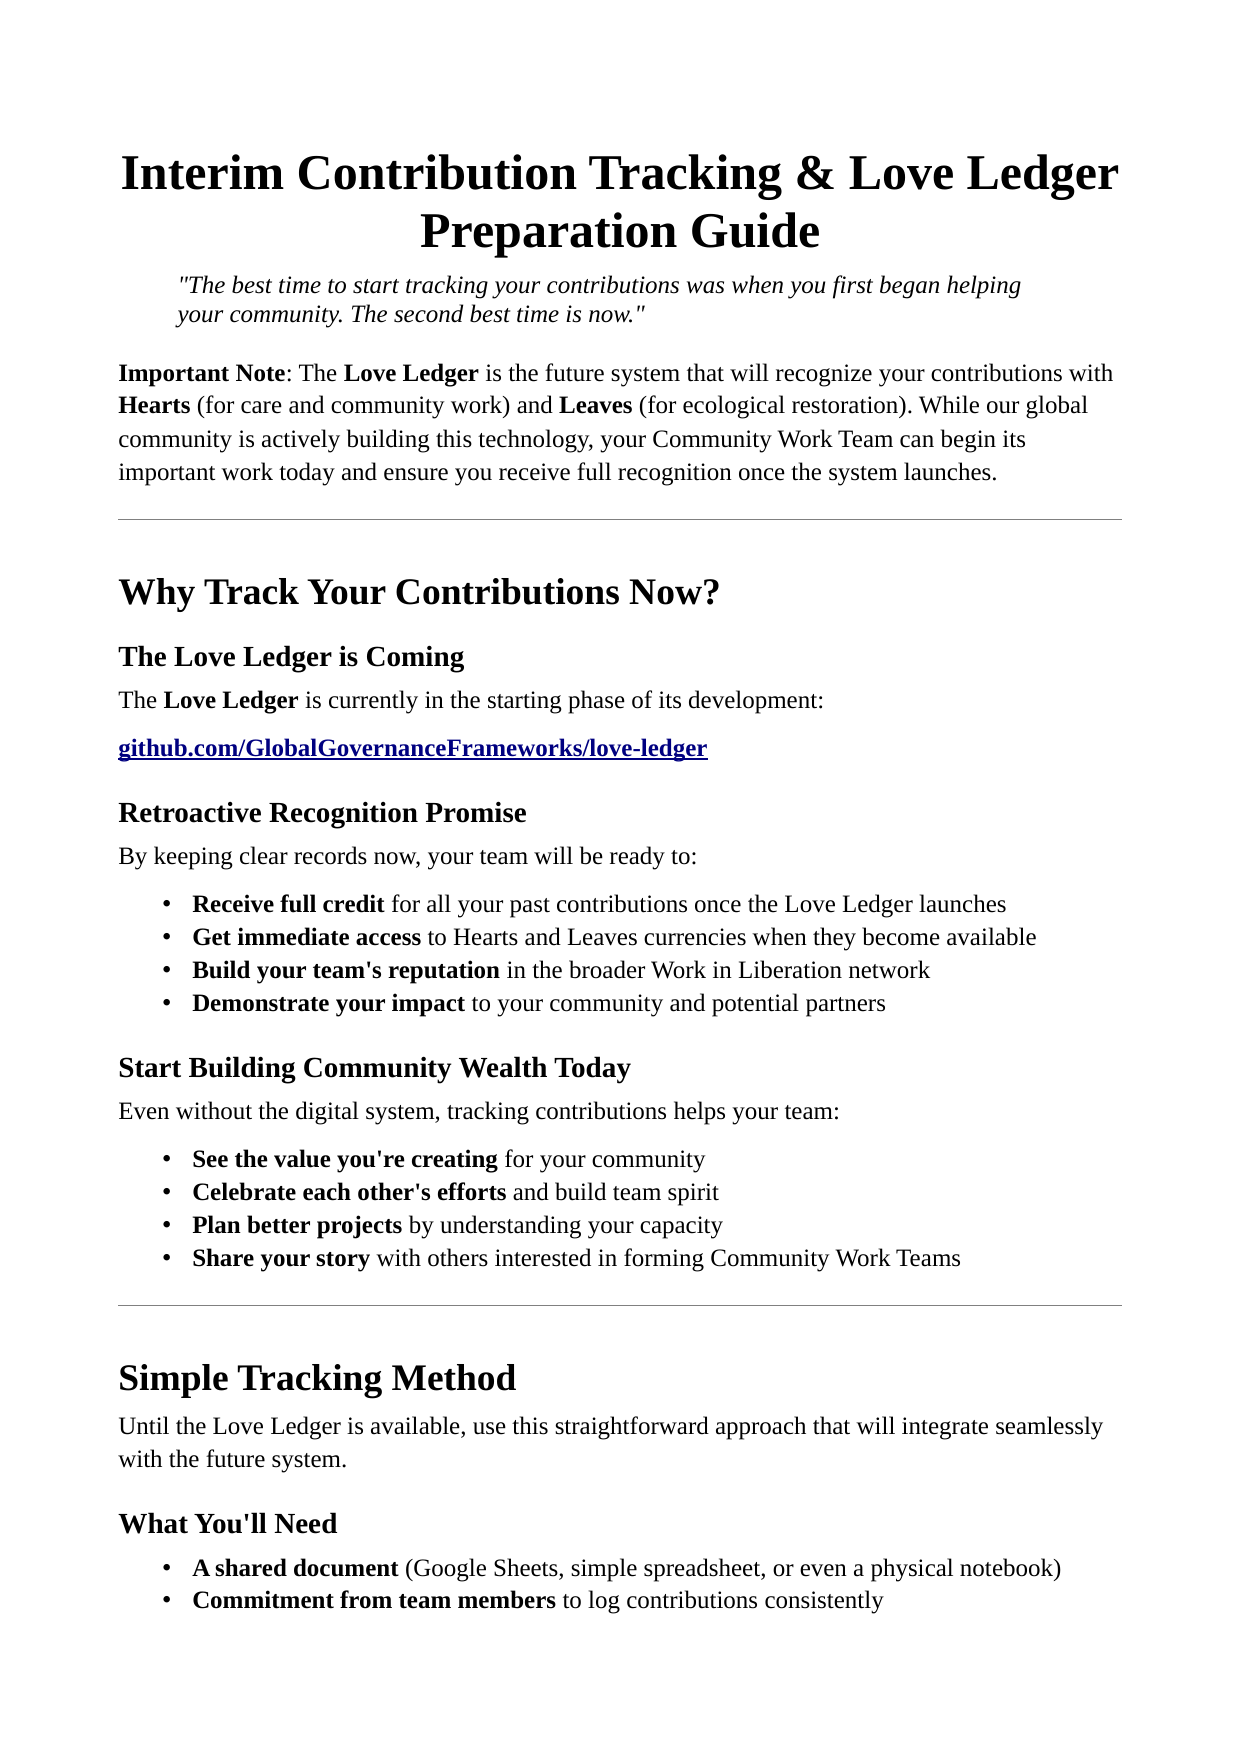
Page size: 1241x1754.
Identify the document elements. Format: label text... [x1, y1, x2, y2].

list Celebrate each other's efforts and build team spirit [162, 1177, 1122, 1206]
list Commitment from team members to log contributions consistently [162, 1586, 1122, 1614]
text "The best time to start tracking your contributions was when you first began helping your community. The second best time is now." [177, 271, 1063, 328]
subtitle Interim Contribution Tracking & Love Ledger Preparation Guide [118, 143, 1122, 258]
list Build your team's reputation in the broader Work in Liberation network [162, 955, 1122, 984]
list Plan better projects by understanding your capacity [162, 1210, 1122, 1239]
text Important Note: The Love Ledger is the future system that will recognize your contributions with Hearts (for care and community work) and Leaves (for ecological restoration). While our global community is actively building this technology, your Community Work Team can begin its important work today and ensure you receive full recognition once the system launches. [118, 358, 1122, 485]
text Until the Love Ledger is available, use this straightforward approach that will integrate seamlessly with the future system. [118, 1411, 1122, 1473]
subtitle Why Track Your Contributions Now? [118, 569, 1122, 612]
list A shared document (Google Sheets, simple spreadsheet, or even a physical notebook) [162, 1553, 1122, 1581]
subtitle What You'll Need [118, 1507, 1122, 1540]
text Even without the digital system, tracking contributions helps your team: [118, 1096, 1122, 1125]
list Get immediate access to Hearts and Leaves currencies when they become available [162, 922, 1122, 951]
list Demonstrate your impact to your community and potential partners [162, 988, 1122, 1017]
subtitle The Love Ledger is Coming [118, 639, 1122, 673]
text The Love Ledger is currently in the starting phase of its development: [118, 686, 1122, 714]
list See the value you're creating for your community [162, 1144, 1122, 1173]
list Receive full credit for all your past contributions once the Love Ledger launches [162, 889, 1122, 918]
text github.com/GlobalGovernanceFrameworks/love-ledger [118, 733, 1122, 762]
subtitle Retroactive Recognition Promise [118, 795, 1122, 829]
subtitle Start Building Community Wealth Today [118, 1050, 1122, 1084]
text By keeping clear records now, your team will be ready to: [118, 841, 1122, 870]
list Share your story with others interested in forming Community Work Teams [162, 1243, 1122, 1272]
subtitle Simple Tracking Method [118, 1356, 1122, 1399]
